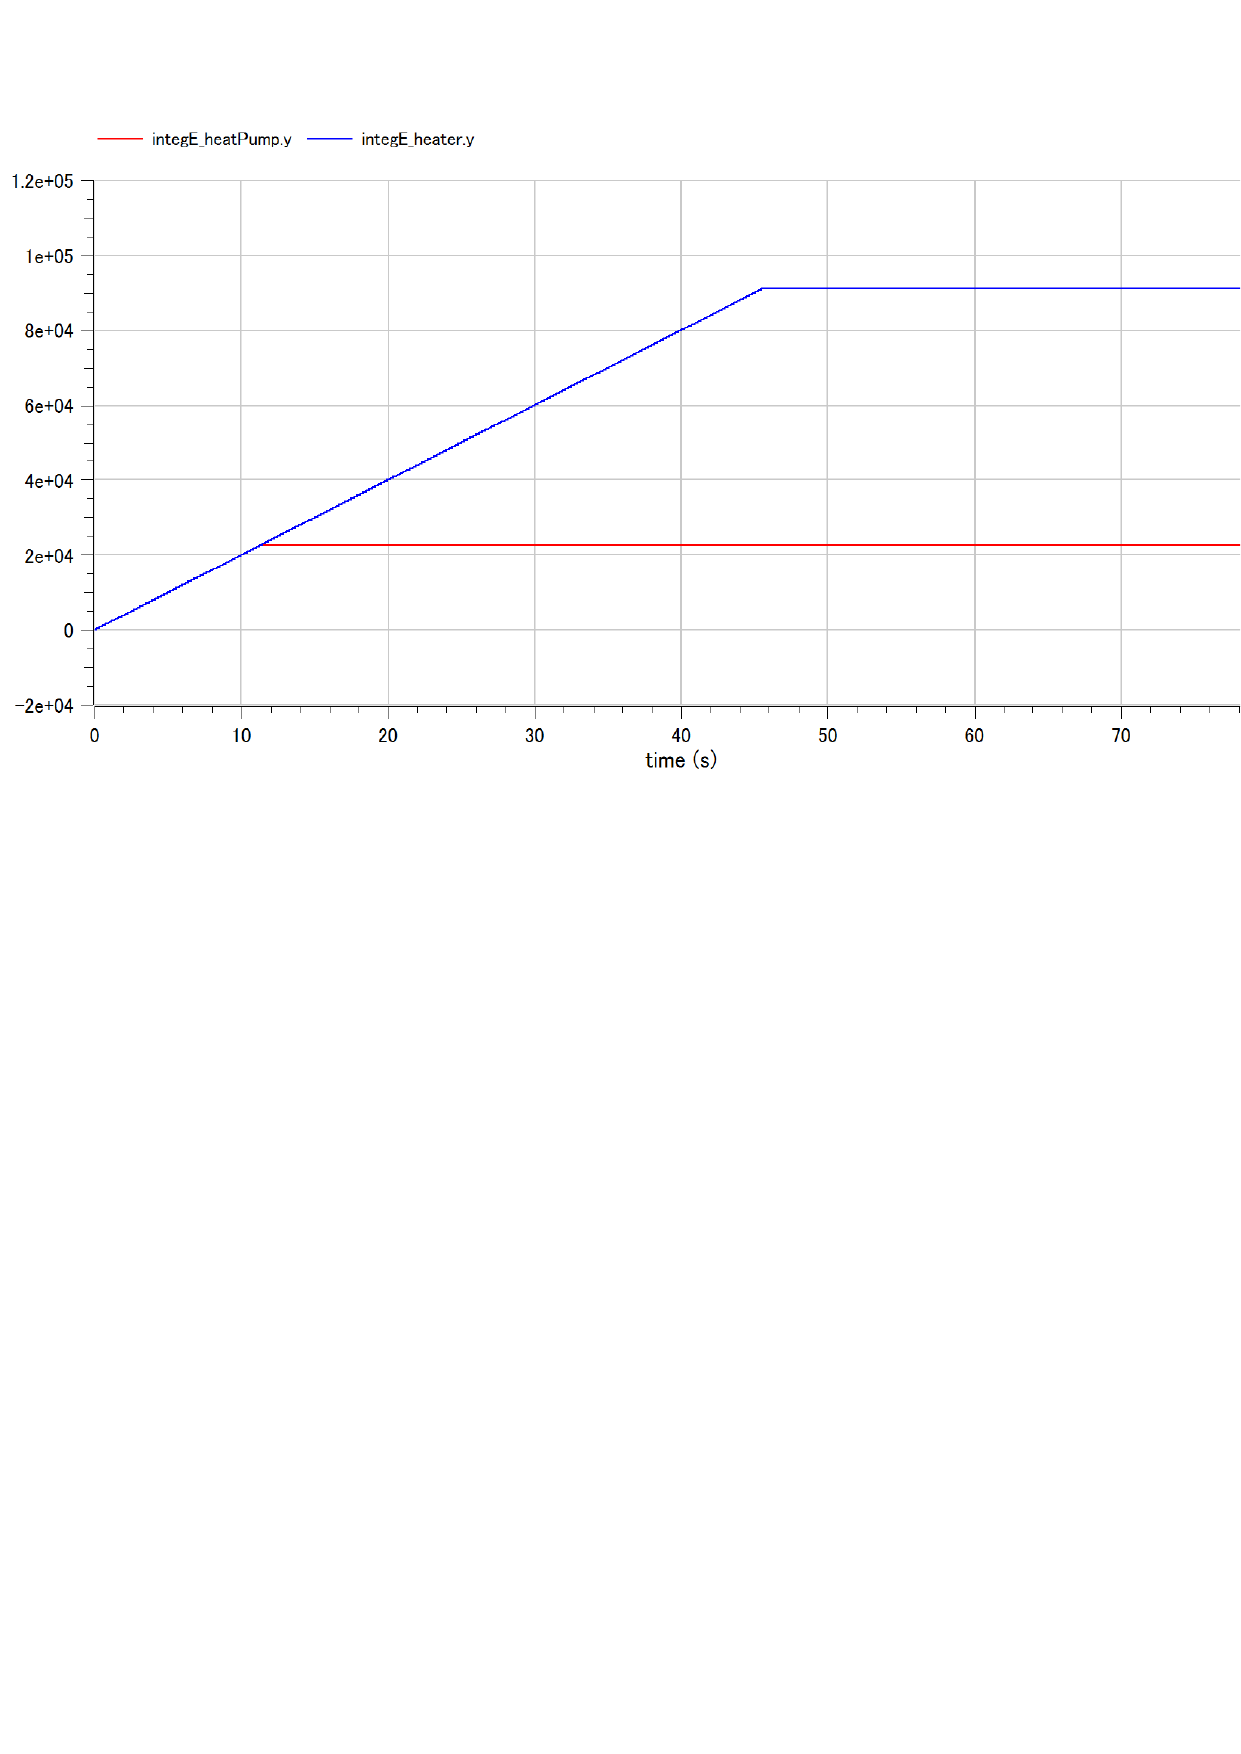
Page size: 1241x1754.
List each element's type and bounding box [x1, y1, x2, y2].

picture [0, 118, 1241, 778]
